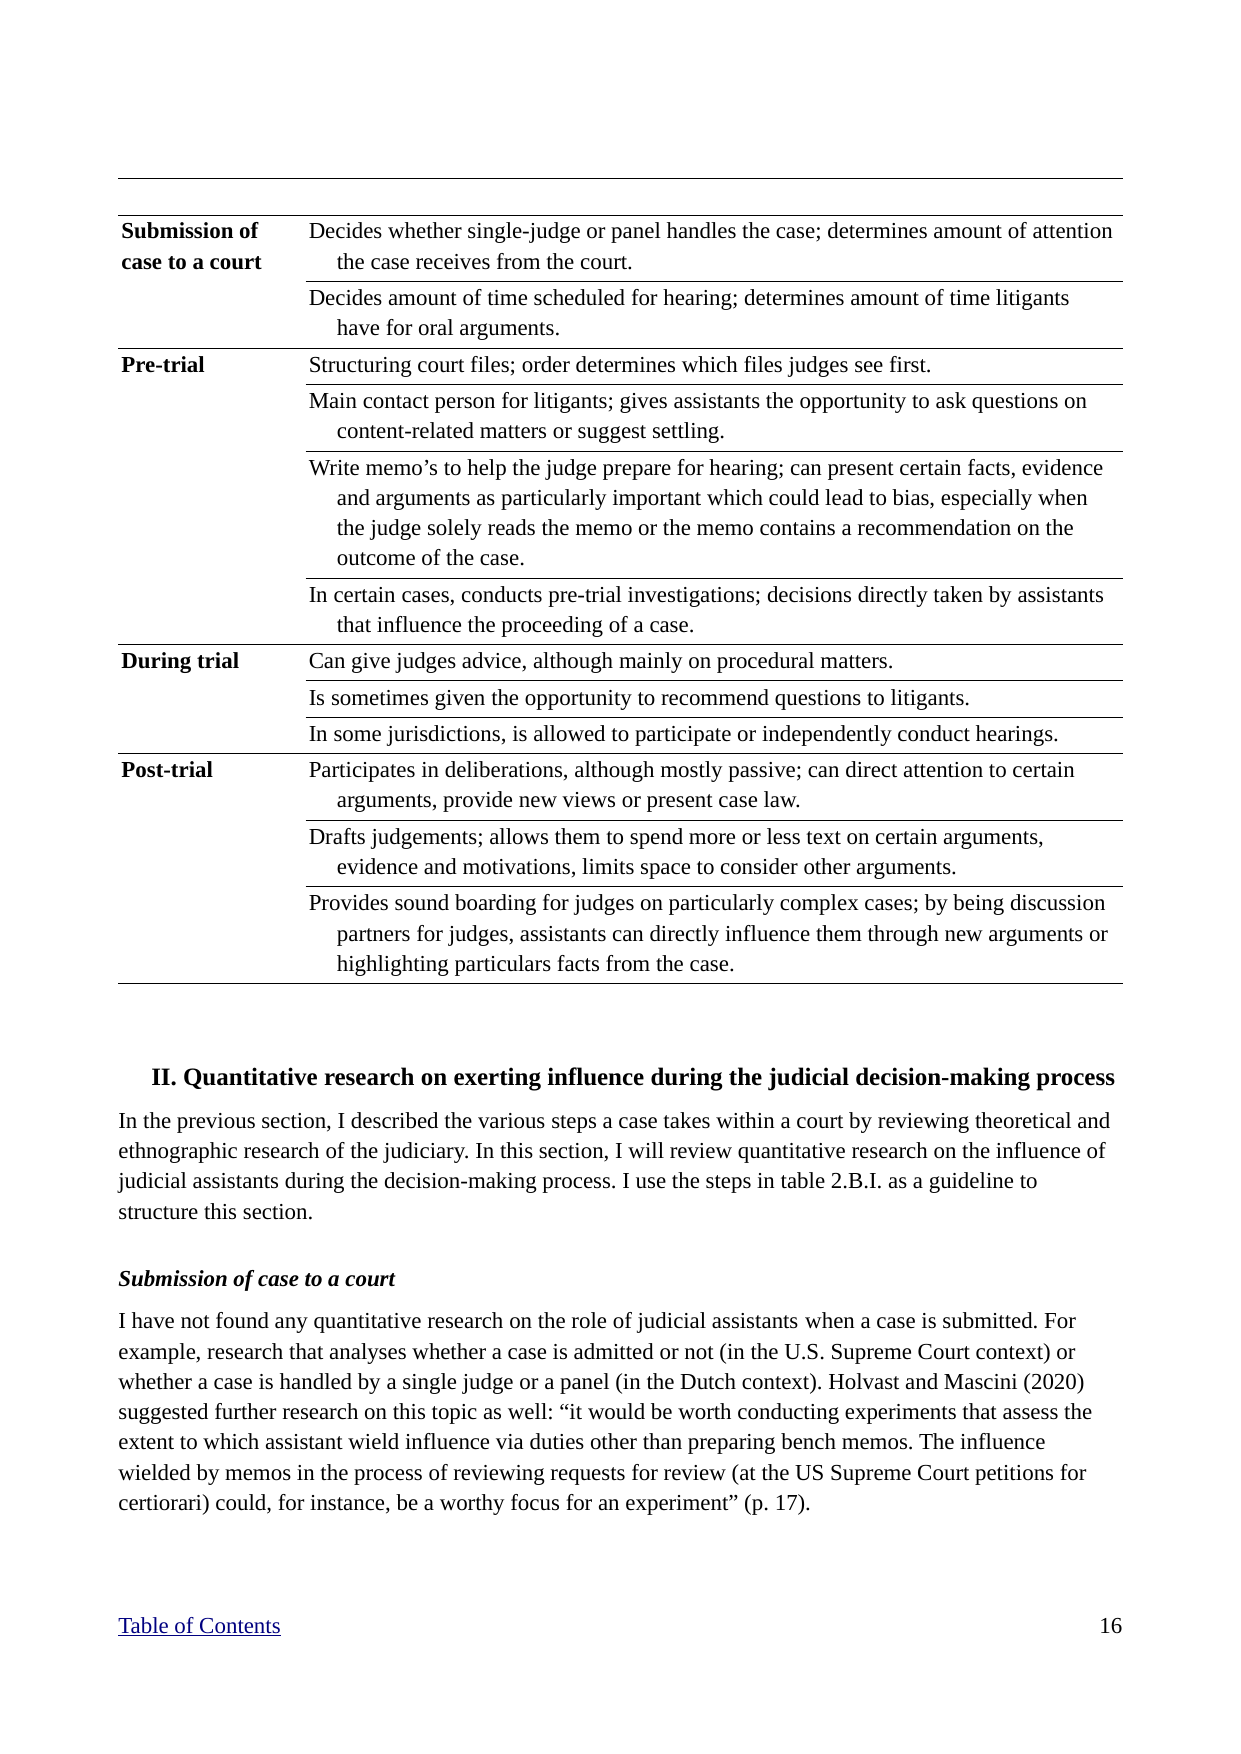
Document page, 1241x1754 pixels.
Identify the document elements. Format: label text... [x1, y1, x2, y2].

text In the previous section, I described the various steps a case takes within a court by reviewing theoretical and ethnographic research of the judiciary. In this section, I will review quantitative research on the influence of judicial assistants during the decision-making process. I use the steps in table 2.B.I. as a guideline to structure this section. [118, 1107, 1122, 1224]
table_cell Submission of case to a court [118, 216, 306, 348]
table_cell Can give judges advice, although mainly on procedural matters. [306, 645, 1122, 680]
table_cell Decides amount of time scheduled for hearing; determines amount of time litigants have for oral arguments. [306, 282, 1122, 348]
table_cell Pre-trial [118, 349, 306, 644]
table_cell Drafts judgements; allows them to spend more or less text on certain arguments, evidence and motivations, limits space to consider other arguments. [306, 821, 1122, 886]
table_cell In certain cases, conducts pre-trial investigations; decisions directly taken by assistants that influence the proceeding of a case. [306, 579, 1122, 644]
table_cell Decides whether single-judge or panel handles the case; determines amount of attention the case receives from the court. [306, 216, 1122, 281]
table_cell [118, 179, 306, 214]
table_cell Participates in deliberations, although mostly passive; can direct attention to certain arguments, provide new views or present case law. [306, 754, 1122, 820]
table_cell Post-trial [118, 754, 306, 983]
table_cell During trial [118, 645, 306, 753]
table_cell [306, 179, 1122, 214]
table_cell In some jurisdictions, is allowed to participate or independently conduct hearings. [306, 718, 1122, 753]
table_cell Structuring court files; order determines which files judges see first. [306, 349, 1122, 384]
subtitle II. Quantitative research on exerting influence during the judicial decision-making process [151, 1062, 1122, 1091]
table_cell Is sometimes given the opportunity to recommend questions to litigants. [306, 681, 1122, 717]
subtitle Submission of case to a court [118, 1265, 1122, 1292]
table_cell Write memo’s to help the judge prepare for hearing; can present certain facts, evidence and arguments as particularly important which could lead to bias, especially when the judge solely reads the memo or the memo contains a recommendation on the outcome of the case. [306, 452, 1122, 577]
table_cell Provides sound boarding for judges on particularly complex cases; by being discussion partners for judges, assistants can directly influence them through new arguments or highlighting particulars facts from the case. [306, 887, 1122, 983]
text I have not found any quantitative research on the role of judicial assistants when a case is submitted. For example, research that analyses whether a case is admitted or not (in the U.S. Supreme Court context) or whether a case is handled by a single judge or a panel (in the Dutch context). Holvast and Mascini (2020) suggested further research on this topic as well: “it would be worth conducting experiments that assess the extent to which assistant wield influence via duties other than preparing bench memos. The influence wielded by memos in the process of reviewing requests for review (at the US Supreme Court petitions for certiorari) could, for instance, be a worthy focus for an experiment” (p. 17). [118, 1307, 1122, 1515]
table_cell Main contact person for litigants; gives assistants the opportunity to ask questions on content-related matters or suggest settling. [306, 385, 1122, 451]
